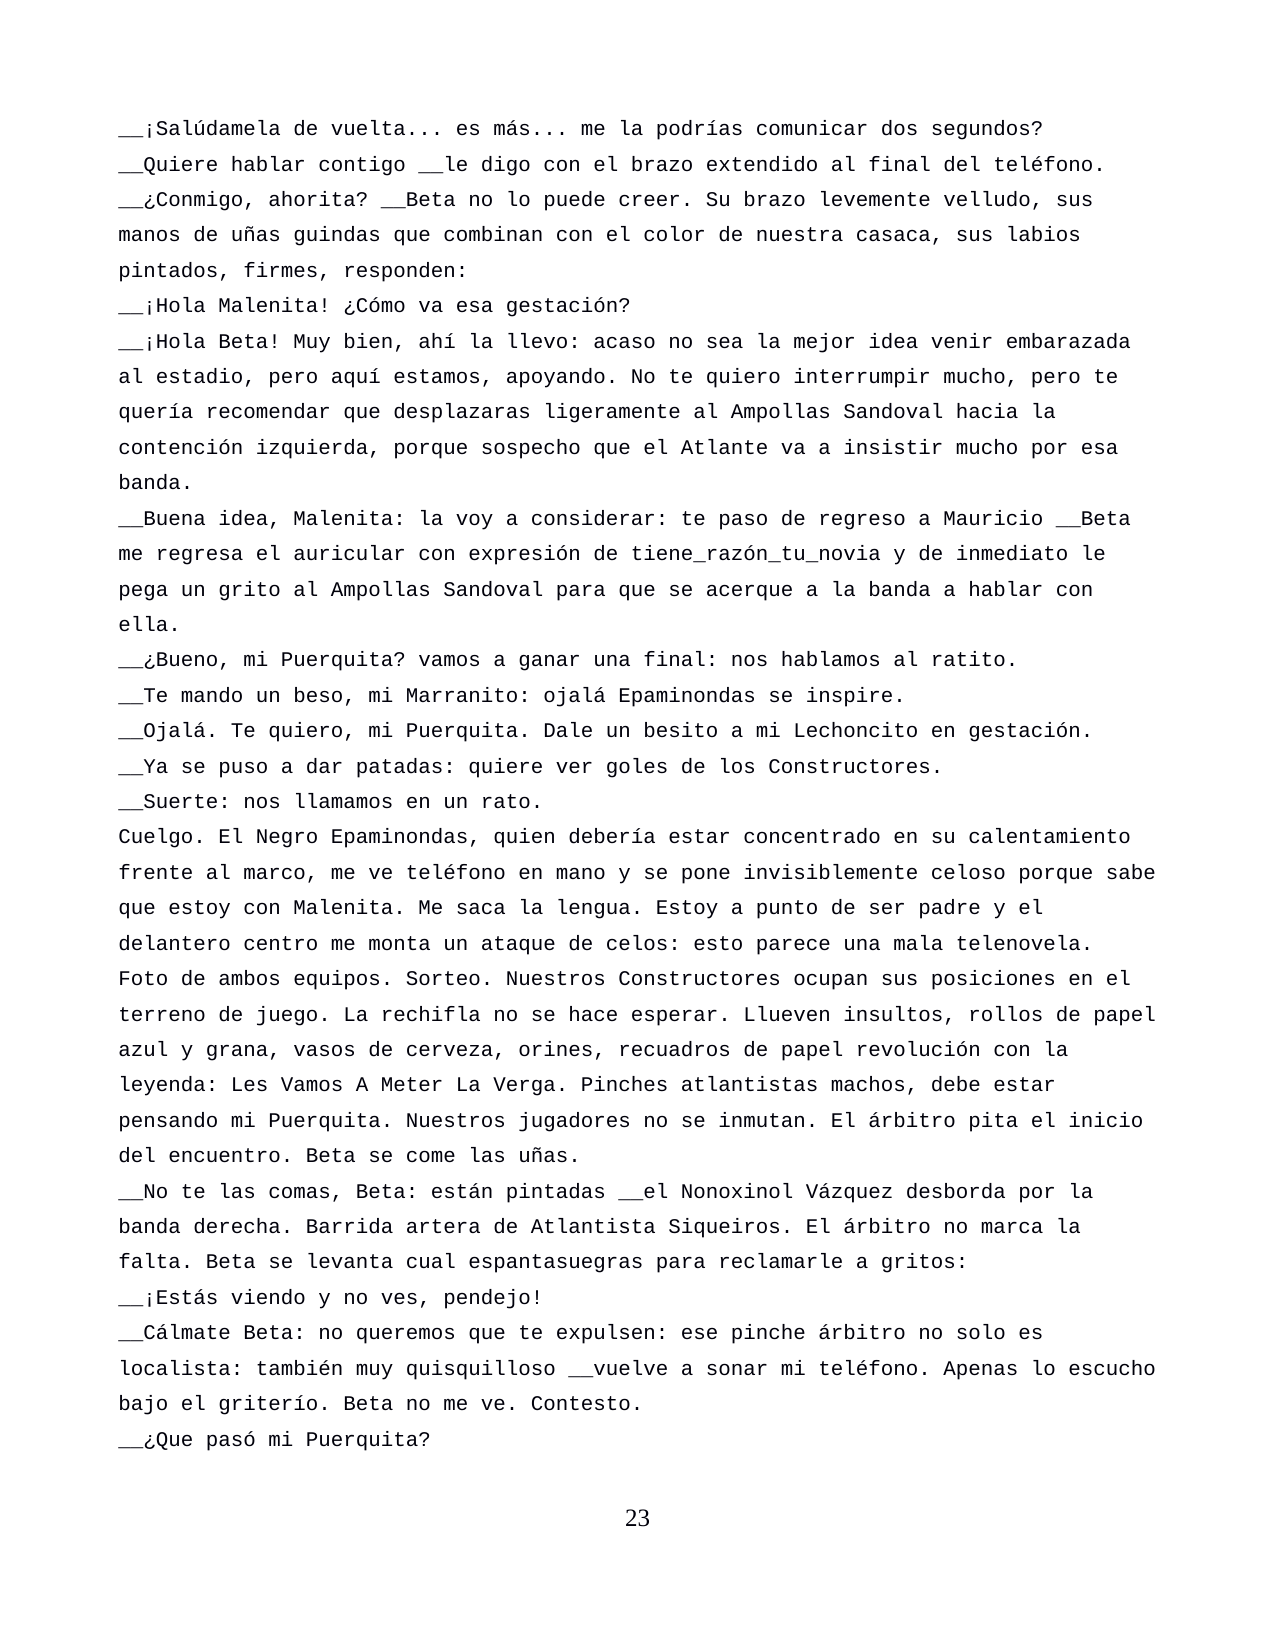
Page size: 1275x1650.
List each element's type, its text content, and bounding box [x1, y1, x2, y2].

text __¡Salúdamela de vuelta... es más... me la podrías comunicar dos segundos? [118, 118, 1157, 142]
text __¡Estás viendo y no ves, pendejo! [118, 1287, 1157, 1311]
text __¿Conmigo, ahorita? __Beta no lo puede creer. Su brazo levemente velludo, sus manos de uñas guindas que combinan con el color de nuestra casaca, sus labios pintados, firmes, responden: [118, 189, 1157, 283]
text __No te las comas, Beta: están pintadas __el Nonoxinol Vázquez desborda por la banda derecha. Barrida artera de Atlantista Siqueiros. El árbitro no marca la falta. Beta se levanta cual espantasuegras para reclamarle a gritos: [118, 1181, 1157, 1275]
text __¡Hola Beta! Muy bien, ahí la llevo: acaso no sea la mejor idea venir embarazada al estadio, pero aquí estamos, apoyando. No te quiero interrumpir mucho, pero te quería recomendar que desplazaras ligeramente al Ampollas Sandoval hacia la contención izquierda, porque sospecho que el Atlante va a insistir mucho por esa banda. [118, 331, 1157, 496]
text __¿Bueno, mi Puerquita? vamos a ganar una final: nos hablamos al ratito. [118, 649, 1157, 673]
text __Quiere hablar contigo __le digo con el brazo extendido al final del teléfono. [118, 153, 1157, 177]
text __Ya se puso a dar patadas: quiere ver goles de los Constructores. [118, 756, 1157, 779]
text __Cálmate Beta: no queremos que te expulsen: ese pinche árbitro no solo es localista: también muy quisquilloso __vuelve a sonar mi teléfono. Apenas lo escucho bajo el griterío. Beta no me ve. Contesto. [118, 1322, 1157, 1417]
text __Te mando un beso, mi Marranito: ojalá Epaminondas se inspire. [118, 685, 1157, 708]
text __Buena idea, Malenita: la voy a considerar: te paso de regreso a Mauricio __Beta me regresa el auricular con expresión de tiene_razón_tu_novia y de inmediato le pega un grito al Ampollas Sandoval para que se acerque a la banda a hablar con ella. [118, 508, 1157, 638]
text __Suerte: nos llamamos en un rato. [118, 791, 1157, 815]
text Cuelgo. El Negro Epaminondas, quien debería estar concentrado en su calentamiento frente al marco, me ve teléfono en mano y se pone invisiblemente celoso porque sabe que estoy con Malenita. Me saca la lengua. Estoy a punto de ser padre y el delantero centro me monta un ataque de celos: esto parece una mala telenovela. [118, 826, 1157, 956]
text Foto de ambos equipos. Sorteo. Nuestros Constructores ocupan sus posiciones en el terreno de juego. La rechifla no se hace esperar. Llueven insultos, rollos de papel azul y grana, vasos de cerveza, orines, recuadros de papel revolución con la leyenda: Les Vamos A Meter La Verga. Pinches atlantistas machos, debe estar pensando mi Puerquita. Nuestros jugadores no se inmutan. El árbitro pita el inicio del encuentro. Beta se come las uñas. [118, 968, 1157, 1169]
text __Ojalá. Te quiero, mi Puerquita. Dale un besito a mi Lechoncito en gestación. [118, 720, 1157, 744]
text __¡Hola Malenita! ¿Cómo va esa gestación? [118, 295, 1157, 319]
text __¿Que pasó mi Puerquita? [118, 1428, 1157, 1452]
